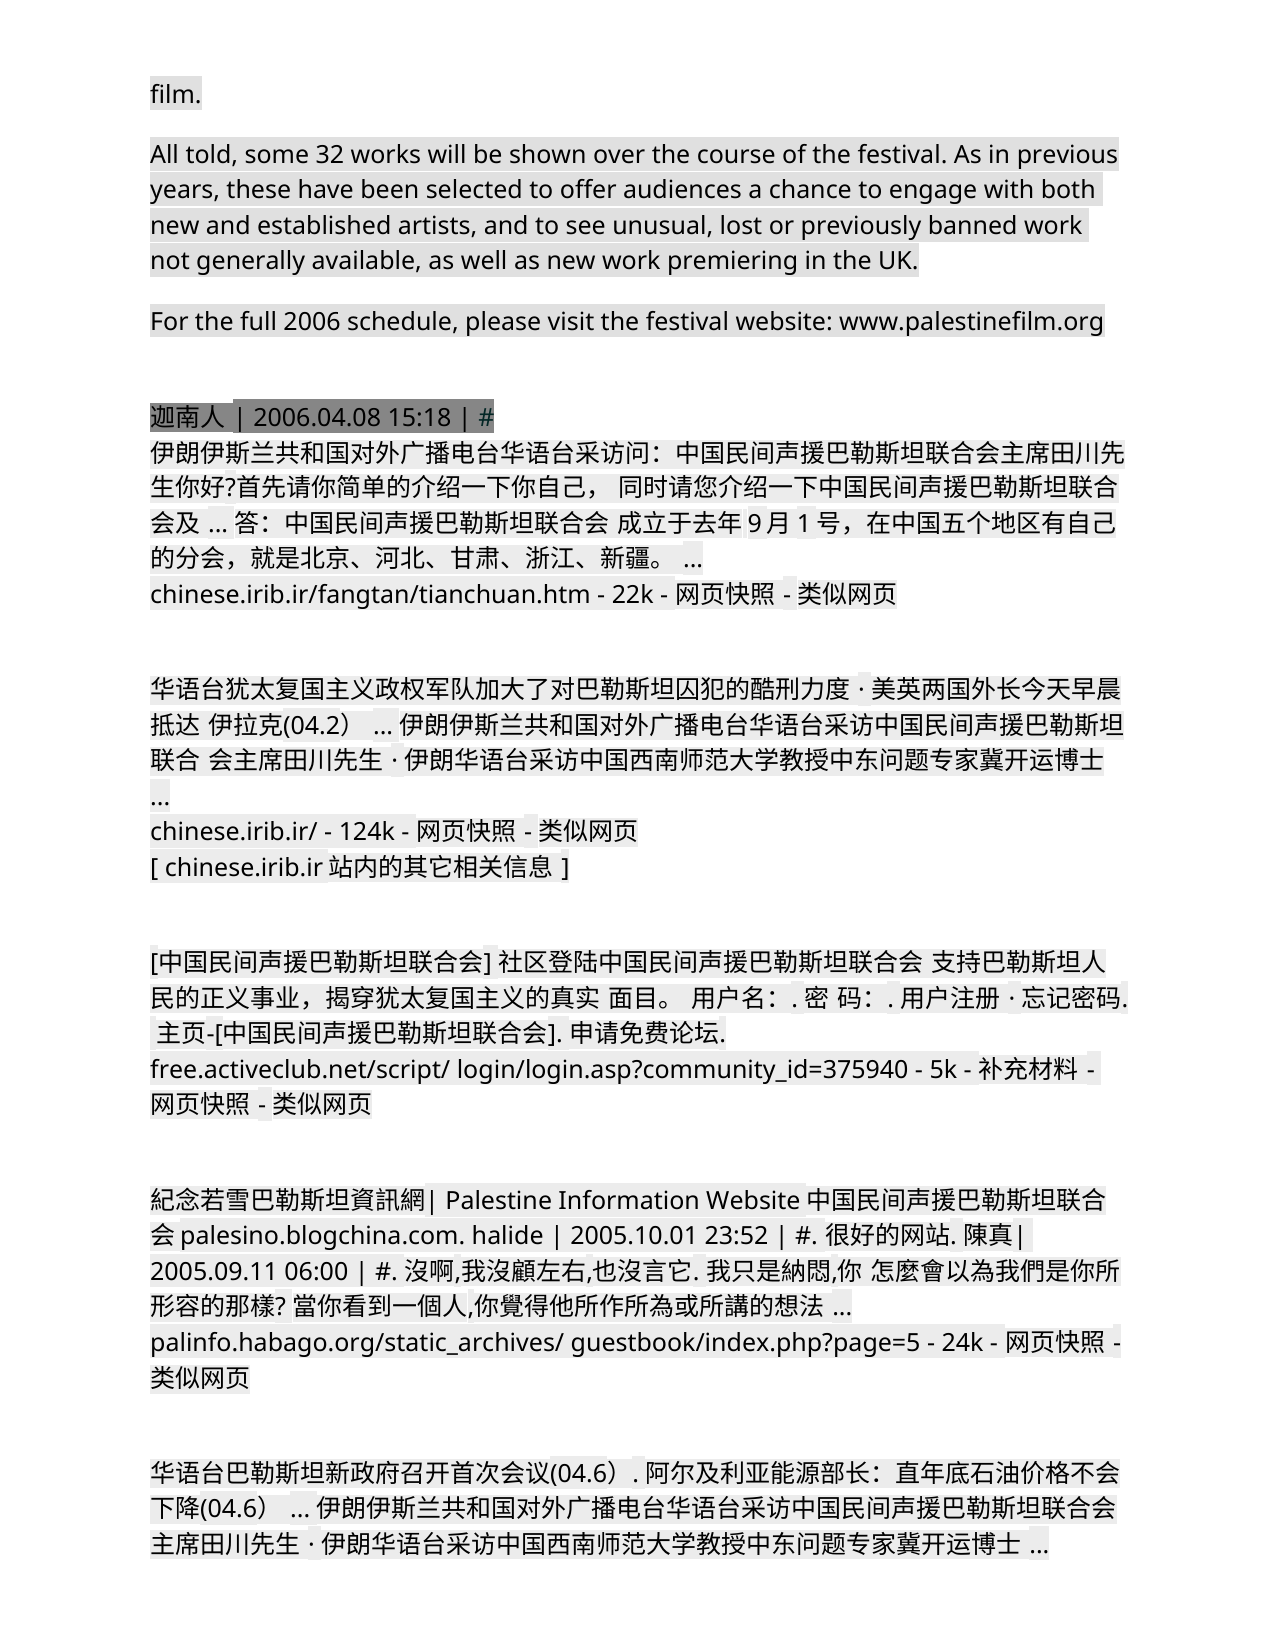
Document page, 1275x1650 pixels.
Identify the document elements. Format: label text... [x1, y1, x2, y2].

text 华语台巴勒斯坦新政府召开首次会议(04.6）. 阿尔及利亚能源部长：直年底石油价格不会下降(04.6） ... 伊朗伊斯兰共和国对外广播电台华语台采访中国民间声援巴勒斯坦联合会主席田川先生 · 伊朗华语台采访中国西南师范大学教授中东问题专家冀开运博士 ... [150, 1419, 1125, 1560]
text For the full 2006 schedule, please visit the festival website: www.palestinefilm.org [150, 302, 1125, 373]
text film. [150, 75, 1125, 110]
text 伊朗伊斯兰共和国对外广播电台华语台采访问：中国民间声援巴勒斯坦联合会主席田川先生你好?首先请你简单的介绍一下你自己， 同时请您介绍一下中国民间声援巴勒斯坦联合会及 ... 答：中国民间声援巴勒斯坦联合会 成立于去年9月1号，在中国五个地区有自己的分会，就是北京、河北、甘肃、浙江、新疆。 ... chinese.irib.ir/fangtan/tianchuan.htm - 22k - 网页快照 - 类似网页 [150, 433, 1125, 610]
text 紀念若雪巴勒斯坦資訊網| Palestine Information Website中国民间声援巴勒斯坦联合会palesino.blogchina.com. halide | 2005.10.01 23:52 | #. 很好的网站. 陳真| 2005.09.11 06:00 | #. 沒啊,我沒顧左右,也沒言它. 我只是納悶,你 怎麼會以為我們是你所形容的那樣? 當你看到一個人,你覺得他所作所為或所講的想法 ... palinfo.habago.org/static_archives/ guestbook/index.php?page=5 - 24k - 网页快照 - 类似网页 [150, 1146, 1125, 1394]
text 华语台犹太复国主义政权军队加大了对巴勒斯坦囚犯的酷刑力度 · 美英两国外长今天早晨抵达 伊拉克(04.2） ... 伊朗伊斯兰共和国对外广播电台华语台采访中国民间声援巴勒斯坦联合 会主席田川先生 · 伊朗华语台采访中国西南师范大学教授中东问题专家冀开运博士 ... chinese.irib.ir/ - 124k - 网页快照 - 类似网页 [ chinese.irib.ir站内的其它相关信息 ] [150, 635, 1125, 883]
text 迦南人 | 2006.04.08 15:18 | # [150, 398, 1125, 433]
text All told, some 32 works will be shown over the course of the festival. As in previous years, these have been selected to offer audiences a chance to engage with both new and established artists, and to see unusual, lost or previously banned work not generally available, as well as new work premiering in the UK. [150, 135, 1125, 277]
text [中国民间声援巴勒斯坦联合会] 社区登陆中国民间声援巴勒斯坦联合会 支持巴勒斯坦人民的正义事业，揭穿犹太复国主义的真实 面目。 用户名：. 密 码：. 用户注册 · 忘记密码. 主页-[中国民间声援巴勒斯坦联合会]. 申请免费论坛. free.activeclub.net/script/ login/login.asp?community_id=375940 - 5k - 补充材料 - 网页快照 - 类似网页 [150, 908, 1125, 1121]
